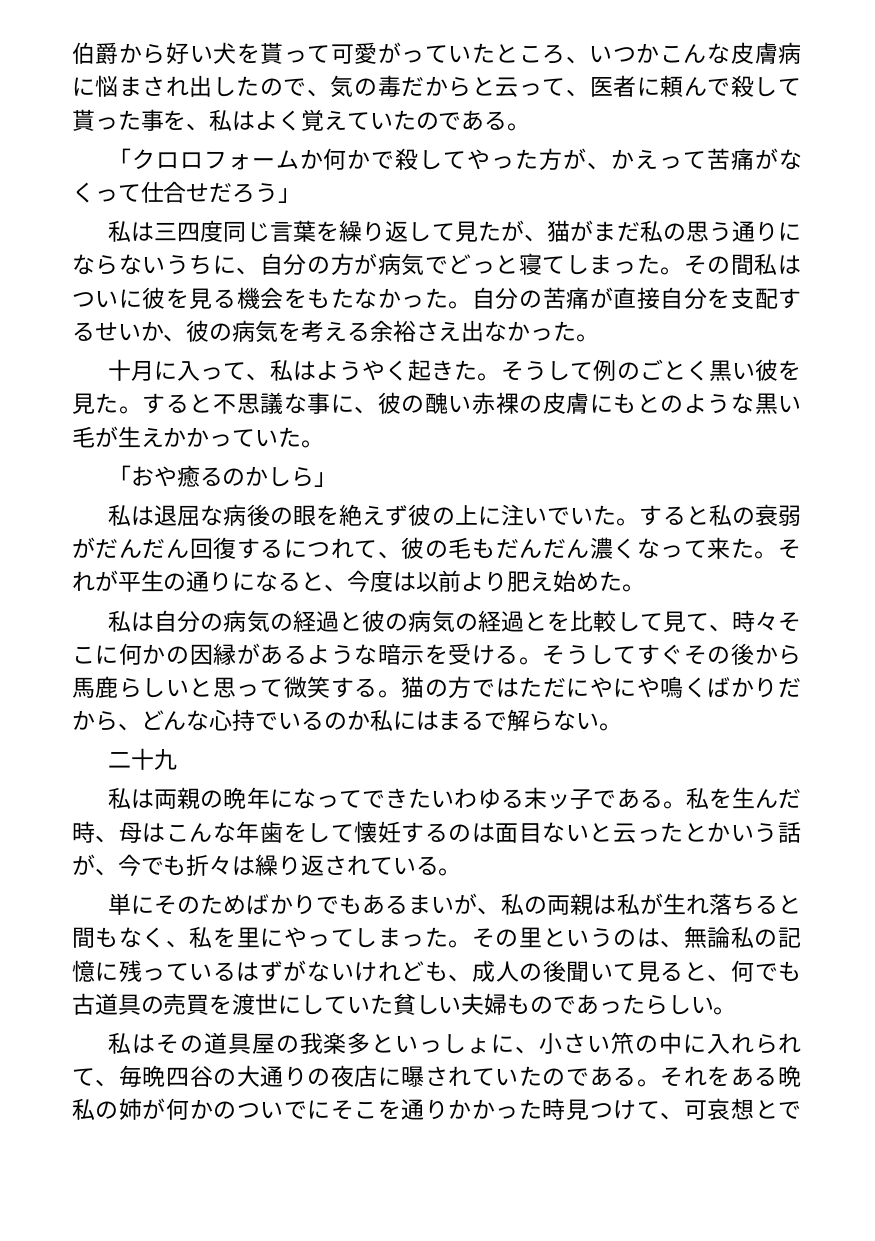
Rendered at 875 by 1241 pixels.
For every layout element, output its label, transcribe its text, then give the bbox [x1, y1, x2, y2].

text 二十九 [72, 742, 802, 775]
text 私はその道具屋の我楽多といっしょに、小さい笊の中に入れられて、毎晩四谷の大通りの夜店に曝されていたのである。それをある晩私の姉が何かのついでにそこを通りかかった時見つけて、可哀想とで [72, 1026, 802, 1126]
text 私は両親の晩年になってできたいわゆる末ッ子である。私を生んだ時、母はこんな年歯をして懐妊するのは面目ないと云ったとかいう話が、今でも折々は繰り返されている。 [72, 781, 802, 881]
text 「おや癒るのかしら」 [72, 458, 802, 492]
text 単にそのためばかりでもあるまいが、私の両親は私が生れ落ちると間もなく、私を里にやってしまった。その里というのは、無論私の記憶に残っているはずがないけれども、成人の後聞いて見ると、何でも古道具の売買を渡世にしていた貧しい夫婦ものであったらしい。 [72, 887, 802, 1020]
text 私は自分の病気の経過と彼の病気の経過とを比較して見て、時々そこに何かの因縁があるような暗示を受ける。そうしてすぐその後から馬鹿らしいと思って微笑する。猫の方ではただにやにや鳴くばかりだから、どんな心持でいるのか私にはまるで解らない。 [72, 603, 802, 736]
text 「クロロフォームか何かで殺してやった方が、かえって苦痛がなくって仕合せだろう」 [72, 142, 802, 208]
text 私は退屈な病後の眼を絶えず彼の上に注いでいた。すると私の衰弱がだんだん回復するにつれて、彼の毛もだんだん濃くなって来た。それが平生の通りになると、今度は以前より肥え始めた。 [72, 498, 802, 597]
text 私は三四度同じ言葉を繰り返して見たが、猫がまだ私の思う通りにならないうちに、自分の方が病気でどっと寝てしまった。その間私はついに彼を見る機会をもたなかった。自分の苦痛が直接自分を支配するせいか、彼の病気を考える余裕さえ出なかった。 [72, 214, 802, 347]
text 伯爵から好い犬を貰って可愛がっていたところ、いつかこんな皮膚病に悩まされ出したので、気の毒だからと云って、医者に頼んで殺して貰った事を、私はよく覚えていたのである。 [72, 36, 802, 136]
text 十月に入って、私はようやく起きた。そうして例のごとく黒い彼を見た。すると不思議な事に、彼の醜い赤裸の皮膚にもとのような黒い毛が生えかかっていた。 [72, 353, 802, 453]
